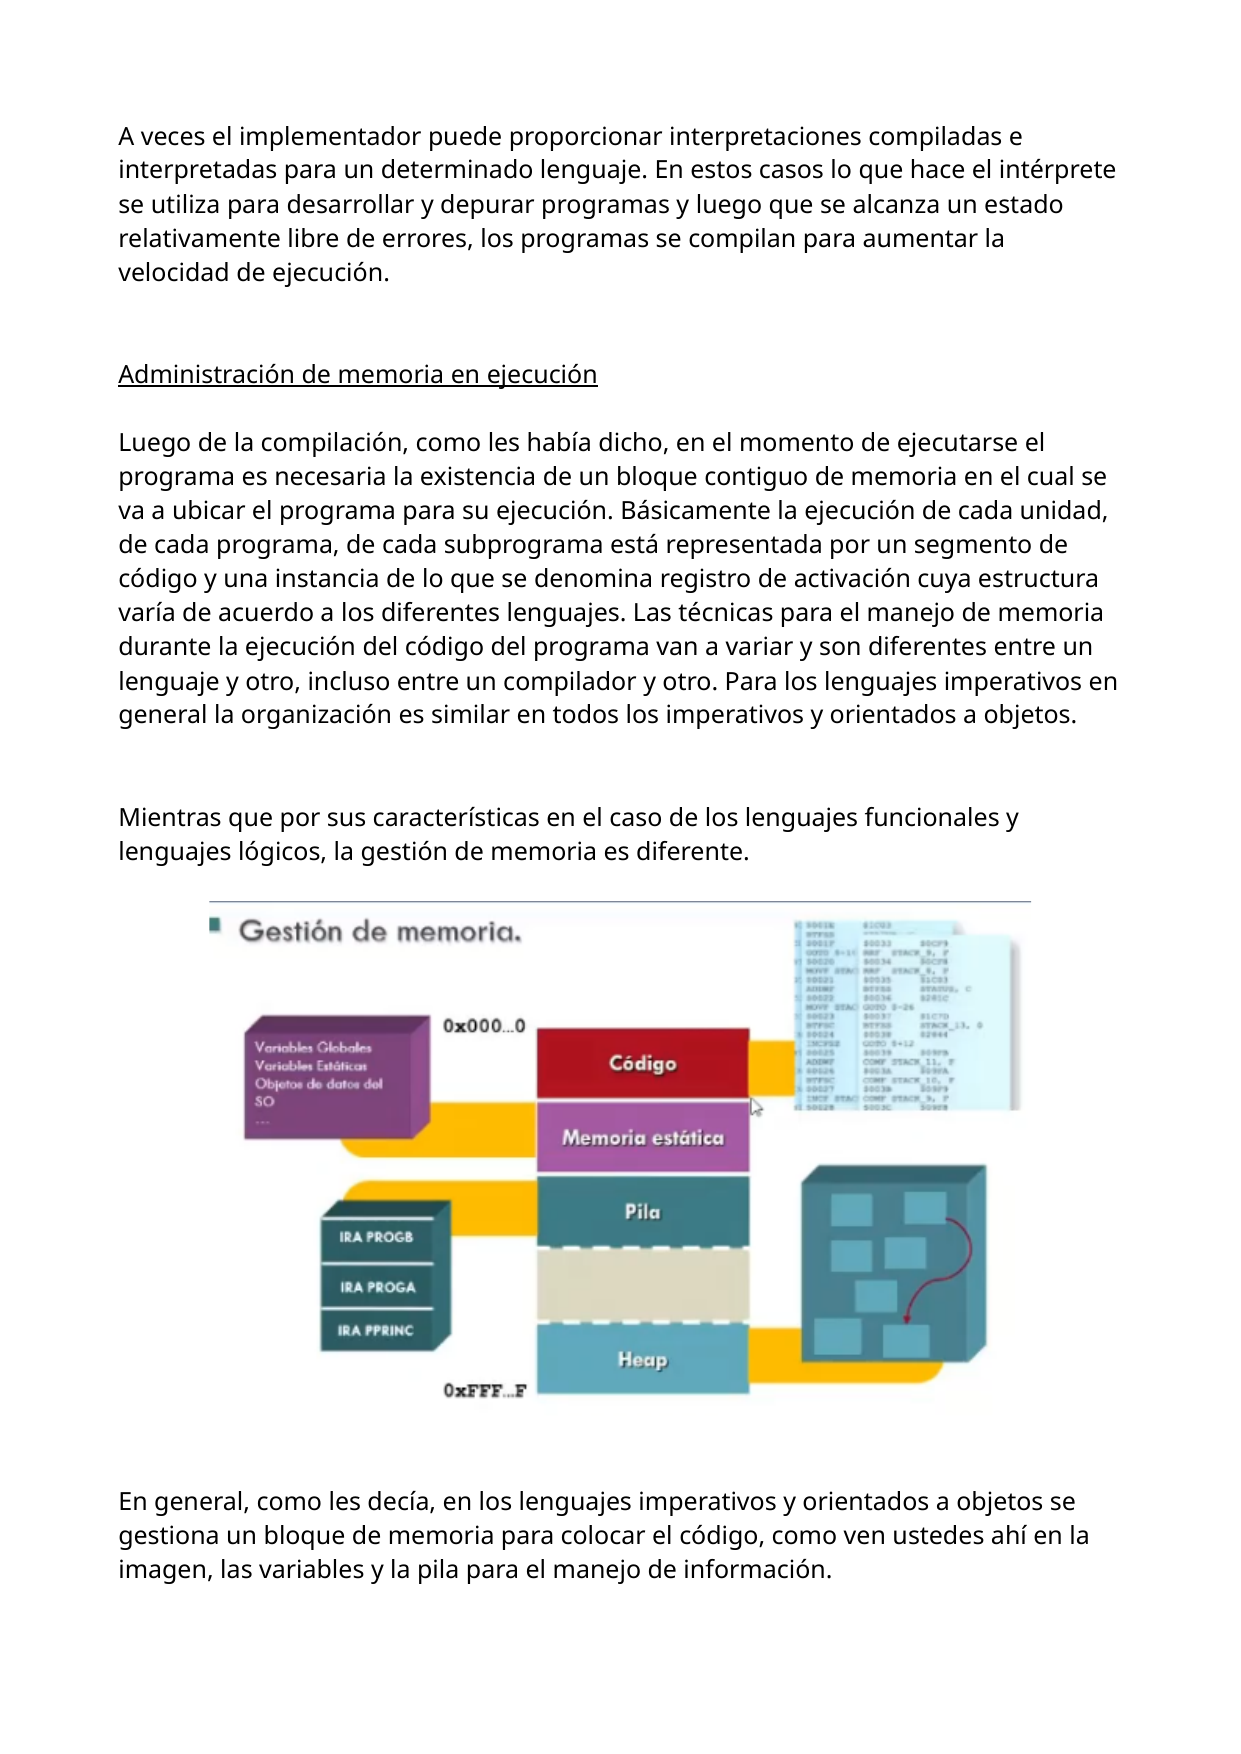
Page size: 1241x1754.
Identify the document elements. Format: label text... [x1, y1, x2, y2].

text Luego de la compilación, como les había dicho, en el momento de ejecutarse el programa es necesaria la existencia de un bloque contiguo de memoria en el cual se va a ubicar el programa para su ejecución. Básicamente la ejecución de cada unidad, de cada programa, de cada subprograma está representada por un segmento de código y una instancia de lo que se denomina registro de activación cuya estructura varía de acuerdo a los diferentes lenguajes. Las técnicas para el manejo de memoria durante la ejecución del código del programa van a variar y son diferentes entre un lenguaje y otro, incluso entre un compilador y otro. Para los lenguajes imperativos en general la organización es similar en todos los imperativos y orientados a objetos. [118, 425, 1122, 731]
text Mientras que por sus características en el caso de los lenguajes funcionales y lenguajes lógicos, la gestión de memoria es diferente. [118, 799, 1122, 867]
text En general, como les decía, en los lenguajes imperativos y orientados a objetos se gestiona un bloque de memoria para colocar el código, como ven ustedes ahí en la imagen, las variables y la pila para el manejo de información. [118, 1484, 1122, 1586]
text A veces el implementador puede proporcionar interpretaciones compiladas e interpretadas para un determinado lenguaje. En estos casos lo que hace el intérprete se utiliza para desarrollar y depurar programas y luego que se alcanza un estado relativamente libre de errores, los programas se compilan para aumentar la velocidad de ejecución. [118, 118, 1122, 288]
picture [209, 901, 1032, 1416]
text Administración de memoria en ejecución [118, 357, 1122, 391]
